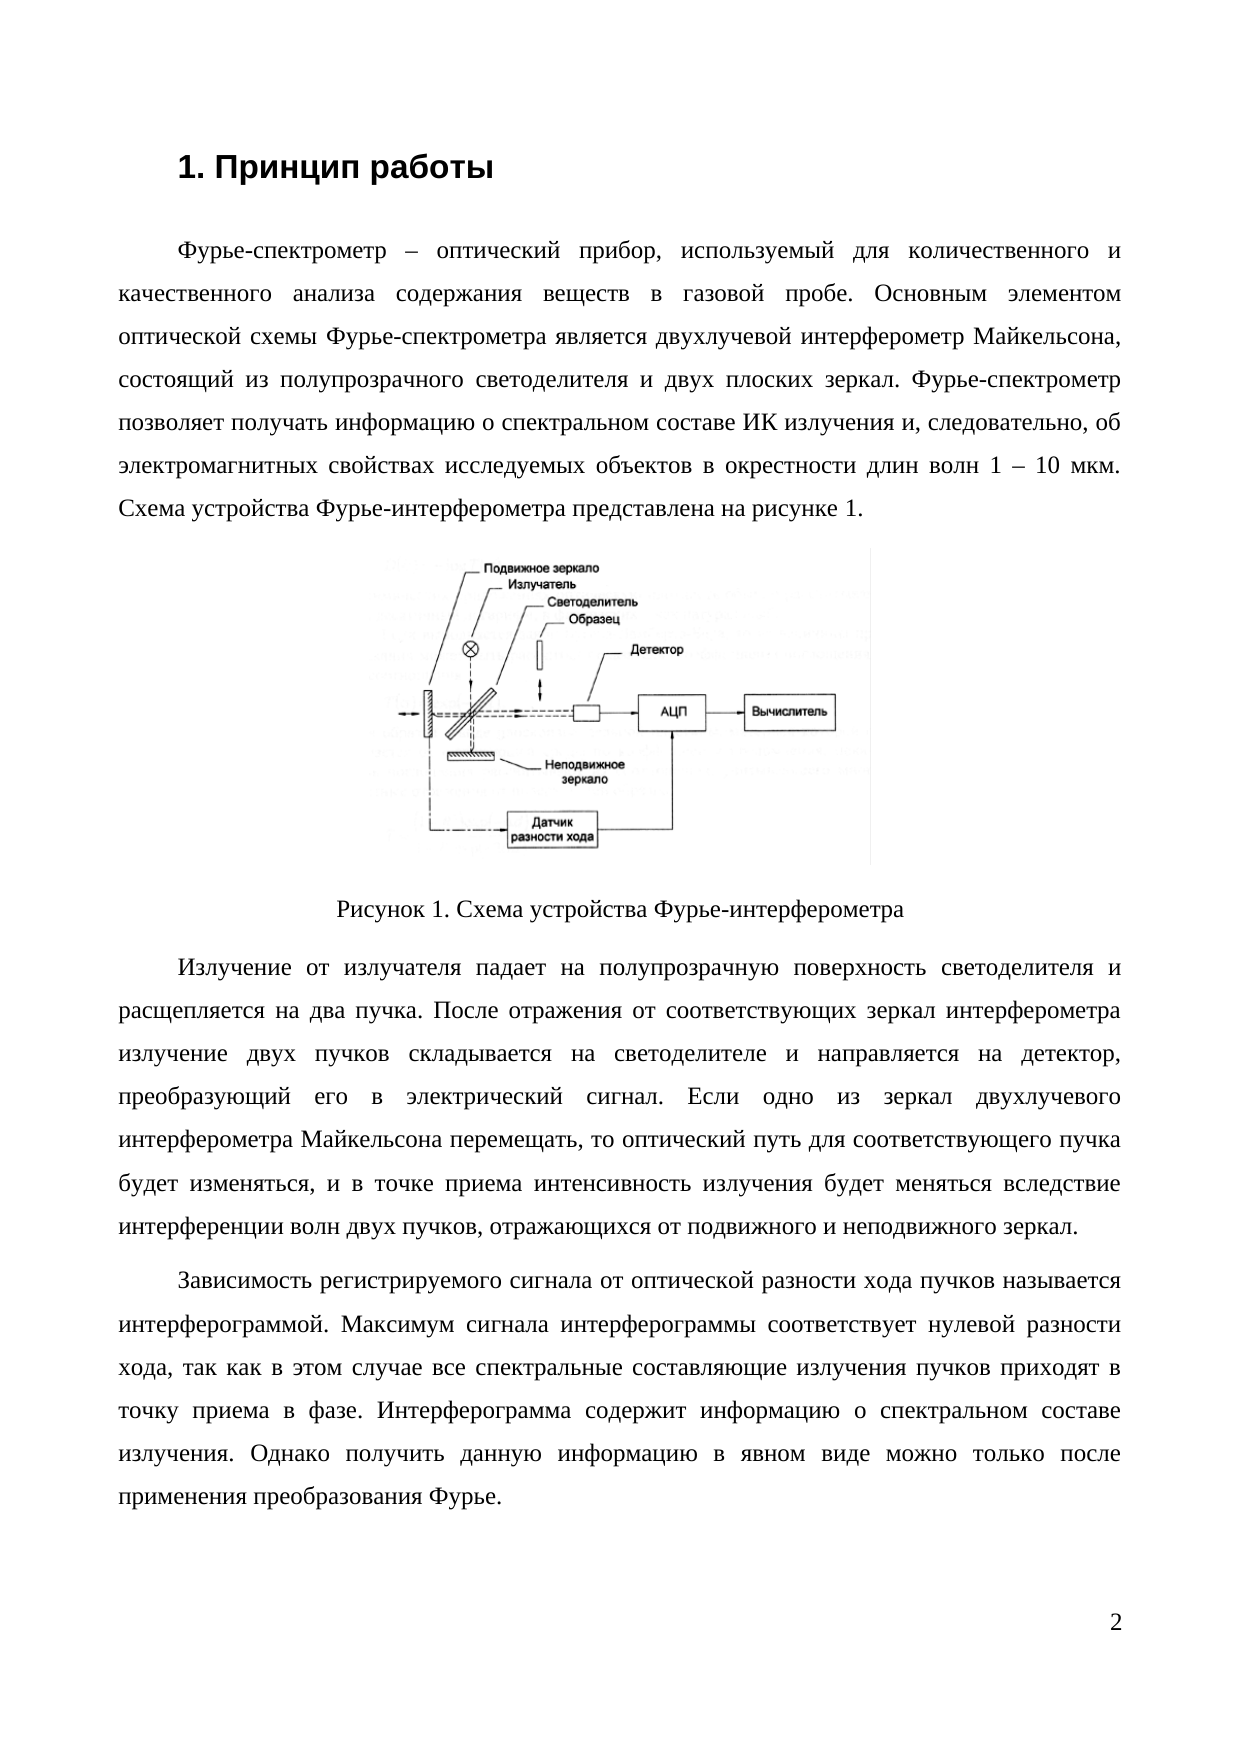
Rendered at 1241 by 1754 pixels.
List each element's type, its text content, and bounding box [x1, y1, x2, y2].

text Фурье-спектрометр – оптический прибор, используемый для количественного и качественного анализа содержания веществ в газовой пробе. Основным элементом оптической схемы Фурье-спектрометра является двухлучевой интерферометр Майкельсона, состоящий из полупрозрачного светоделителя и двух плоских зеркал. Фурье-спектрометр позволяет получать информацию о спектральном составе ИК излучения и, следовательно, об электромагнитных свойствах исследуемых объектов в окрестности длин волн 1 – 10 мкм. Схема устройства Фурье-интерферометра представлена на рисунке 1. [118, 235, 1122, 522]
text Рисунок 1. Схема устройства Фурье-интерферометра [118, 894, 1122, 922]
picture [369, 548, 872, 865]
text Излучение от излучателя падает на полупрозрачную поверхность светоделителя и расщепляется на два пучка. После отражения от соответствующих зеркал интерферометра излучение двух пучков складывается на светоделителе и направляется на детектор, преобразующий его в электрический сигнал. Если одно из зеркал двухлучевого интерферометра Майкельсона перемещать, то оптический путь для соответствующего пучка будет изменяться, и в точке приема интенсивность излучения будет меняться вследствие интерференции волн двух пучков, отражающихся от подвижного и неподвижного зеркал. [118, 952, 1122, 1239]
subtitle Принцип работы [118, 148, 1122, 186]
text Зависимость регистрируемого сигнала от оптической разности хода пучков называется интерферограммой. Максимум сигнала интерферограммы соответствует нулевой разности хода, так как в этом случае все спектральные составляющие излучения пучков приходят в точку приема в фазе. Интерферограмма содержит информацию о спектральном составе излучения. Однако получить данную информацию в явном виде можно только после применения преобразования Фурье. [118, 1266, 1122, 1510]
